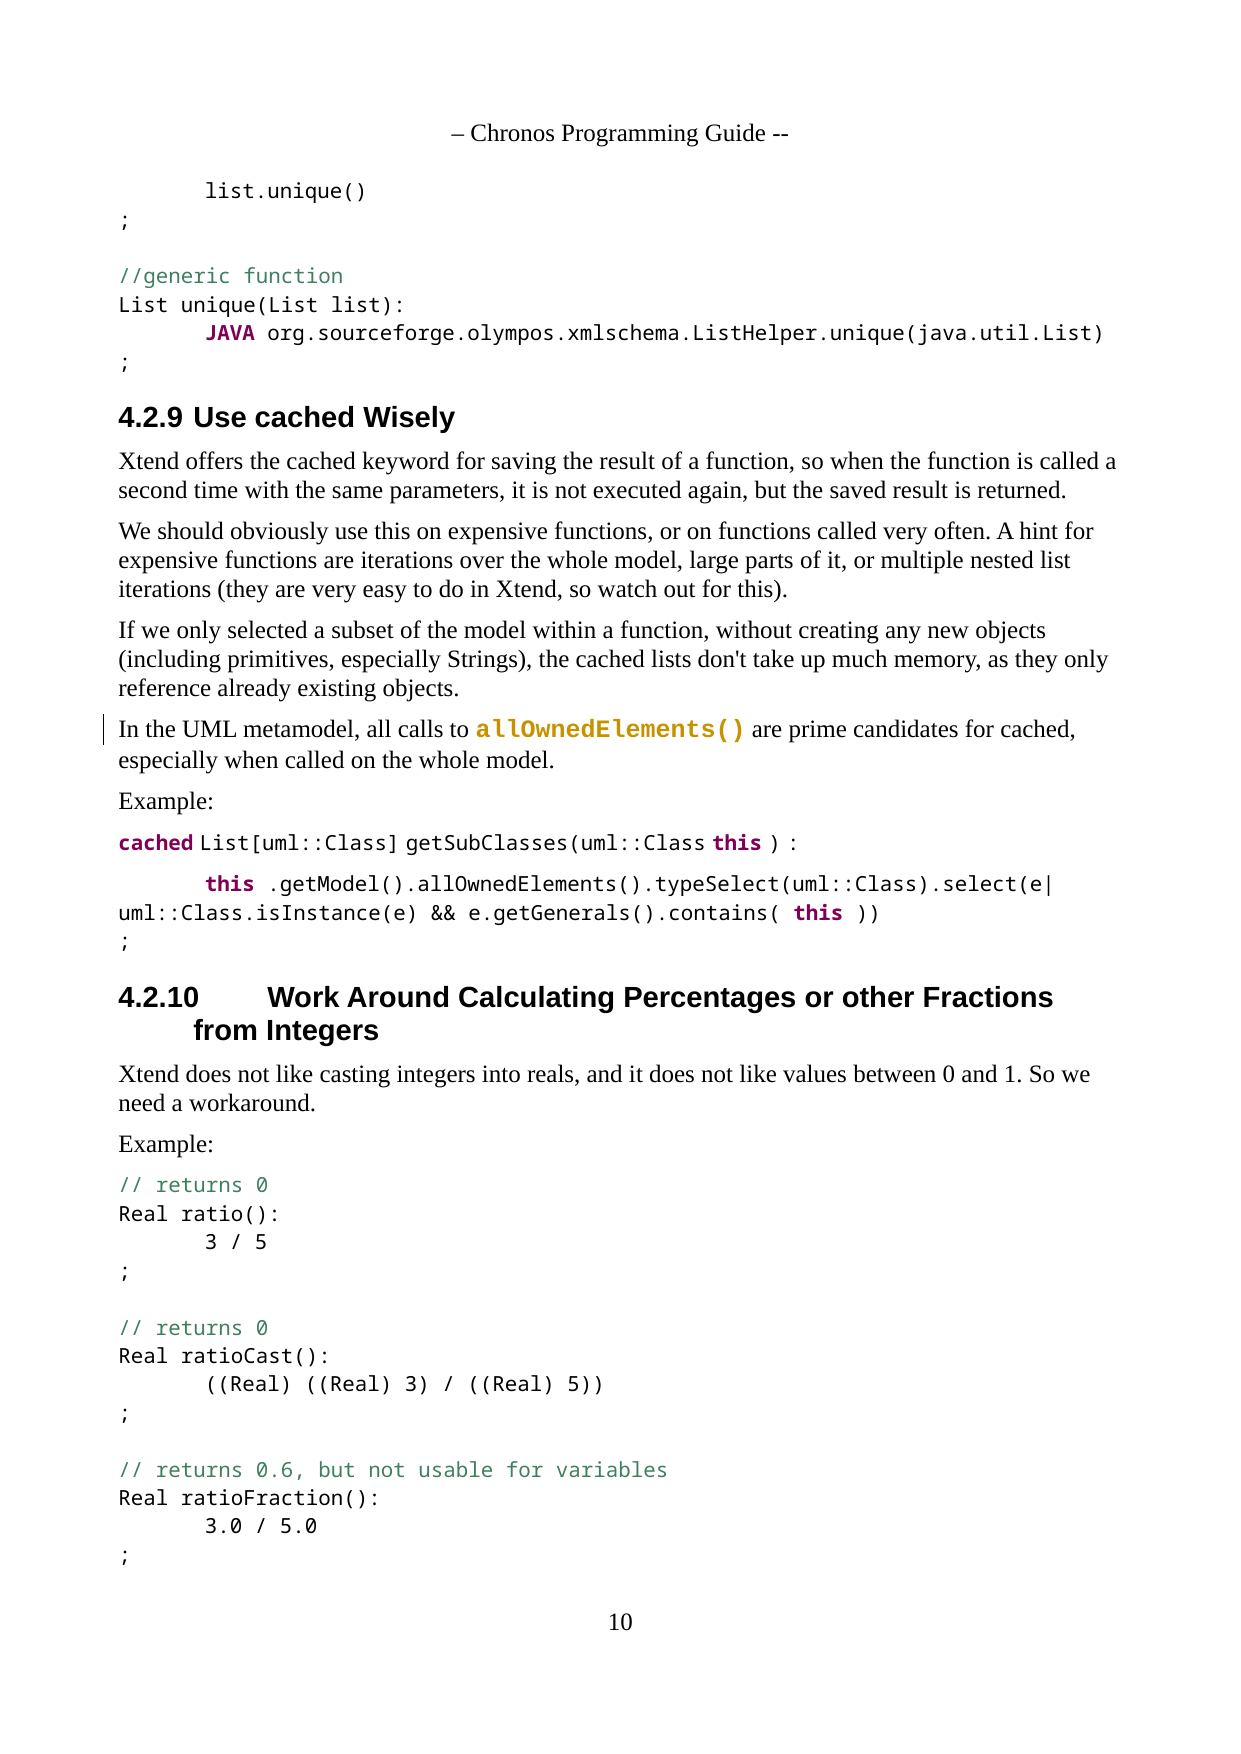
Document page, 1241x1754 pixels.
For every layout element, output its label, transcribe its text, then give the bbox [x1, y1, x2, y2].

text this .getModel().allOwnedElements().typeSelect(uml::Class).select(e|uml::Class.isInstance(e) && e.getGenerals().contains( this )) [118, 869, 1122, 926]
subtitle Use cached Wisely [118, 400, 1122, 434]
text //generic function [118, 262, 1122, 290]
text We should obviously use this on expensive functions, or on functions called very often. A hint for expensive functions are iterations over the whole model, large parts of it, or multiple nested list iterations (they are very easy to do in Xtend, so watch out for this). [118, 516, 1122, 603]
text Xtend offers the cached keyword for saving the result of a function, so when the function is called a second time with the same parameters, it is not executed again, but the saved result is returned. [118, 446, 1122, 504]
text Real ratio(): [118, 1199, 1122, 1227]
text Real ratioCast(): [118, 1341, 1122, 1369]
text Example: [118, 1129, 1122, 1158]
text Xtend does not like casting integers into reals, and it does not like values between 0 and 1. So we need a workaround. [118, 1059, 1122, 1117]
text cached List[uml::Class] getSubClasses(uml::Class this ) : [118, 827, 1122, 857]
text ; [118, 1540, 1122, 1568]
text ((Real) ((Real) 3) / ((Real) 5)) [118, 1369, 1122, 1398]
subtitle Work Around Calculating Percentages or other Fractions from Integers [118, 979, 1122, 1047]
text list.unique() [118, 176, 1122, 205]
text List unique(List list): [118, 290, 1122, 318]
text ; [118, 205, 1122, 233]
text JAVA org.sourceforge.olympos.xmlschema.ListHelper.unique(java.util.List) [118, 318, 1122, 347]
text If we only selected a subset of the model within a function, without creating any new objects (including primitives, especially Strings), the cached lists don't take up much memory, as they only reference already existing objects. [118, 615, 1122, 701]
text // returns 0.6, but not usable for variables [118, 1455, 1122, 1483]
text ; [118, 1256, 1122, 1284]
text // returns 0 [118, 1170, 1122, 1199]
text 3.0 / 5.0 [118, 1512, 1122, 1540]
text ; [118, 347, 1122, 375]
text Real ratioFraction(): [118, 1483, 1122, 1512]
text Example: [118, 786, 1122, 815]
text In the UML metamodel, all calls to allOwnedElements() are prime candidates for cached, especially when called on the whole model. [118, 714, 1122, 773]
text // returns 0 [118, 1313, 1122, 1341]
text ; [118, 1398, 1122, 1426]
text 3 / 5 [118, 1227, 1122, 1256]
text ; [118, 926, 1122, 954]
